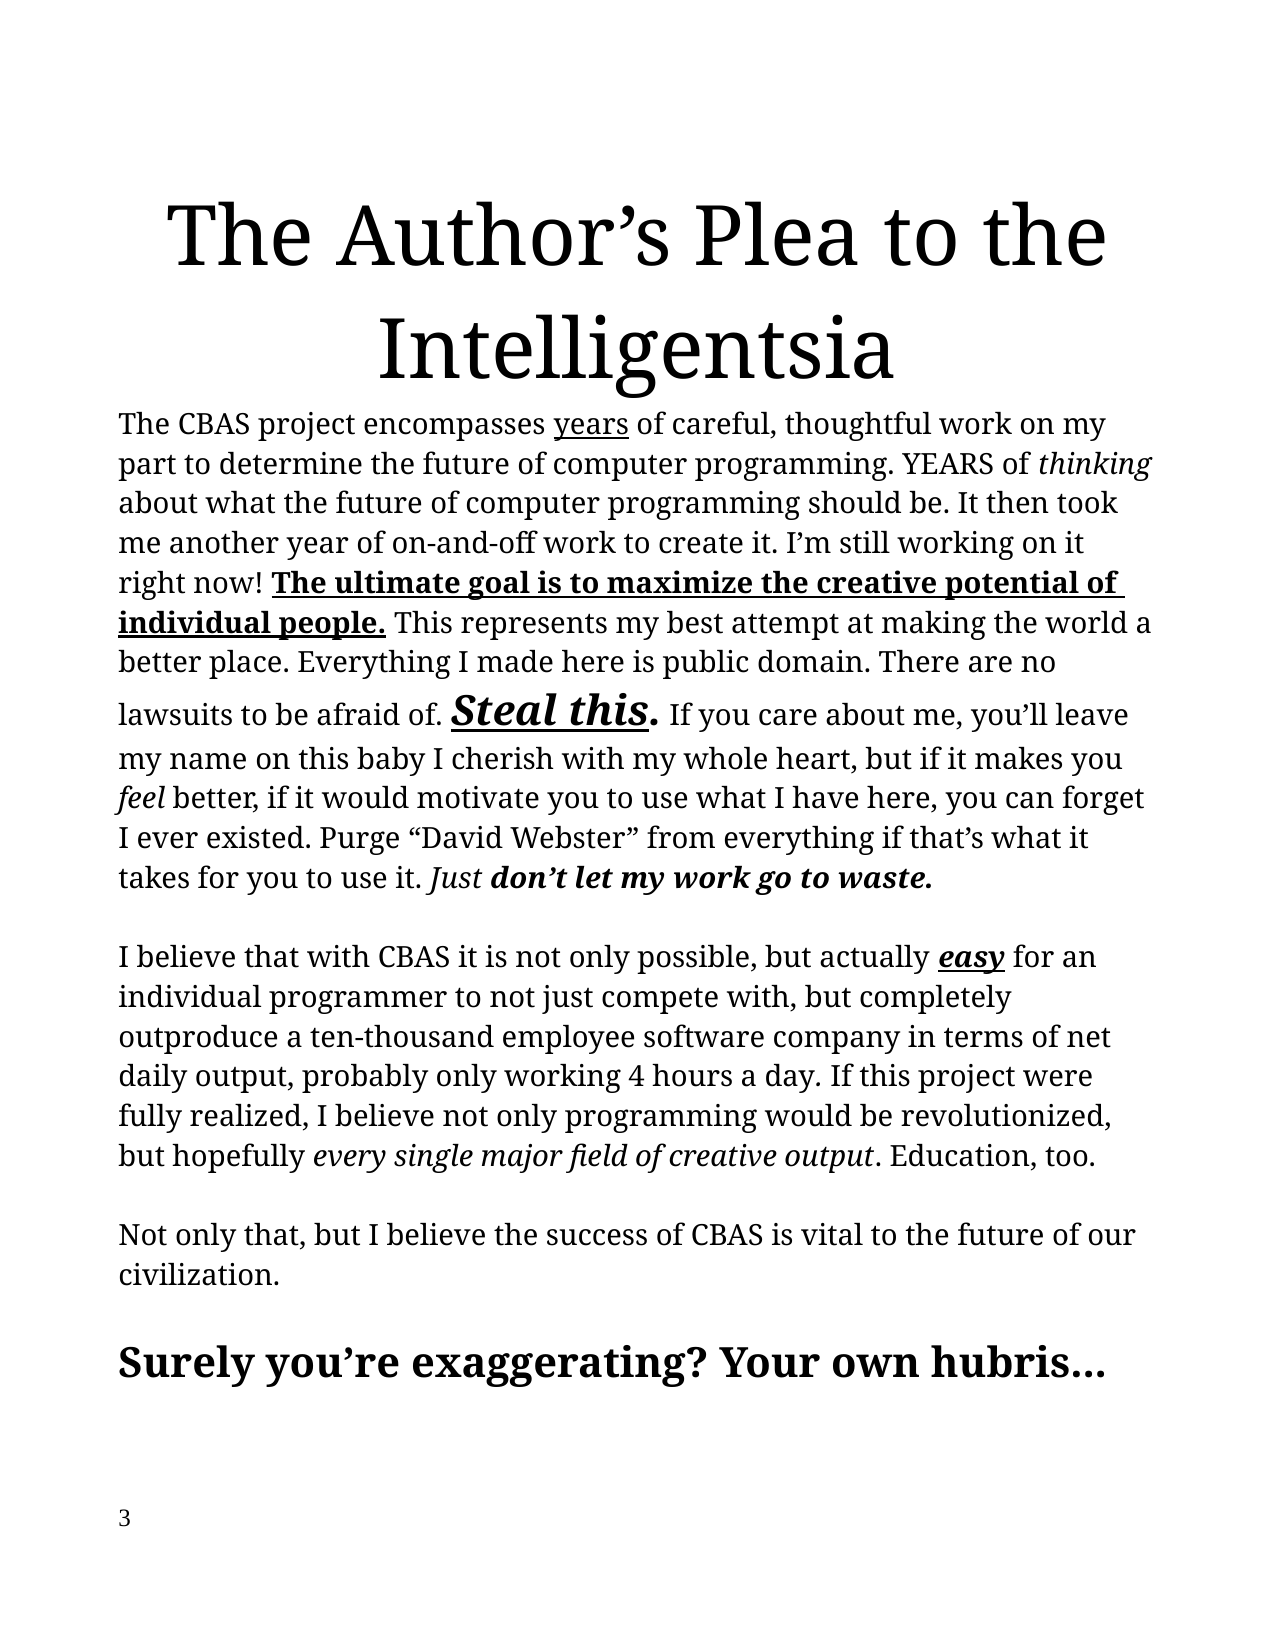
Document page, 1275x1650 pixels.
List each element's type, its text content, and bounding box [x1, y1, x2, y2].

text Not only that, but I believe the success of CBAS is vital to the future of our civilization. [118, 1214, 1157, 1294]
text The CBAS project encompasses years of careful, thoughtful work on my part to determine the future of computer programming. YEARS of thinking about what the future of computer programming should be. It then took me another year of on-and-off work to create it. I’m still working on it right now! The ultimate goal is to maximize the creative potential of individual people. This represents my best attempt at making the world a better place. Everything I made here is public domain. There are no lawsuits to be afraid of. Steal this. If you care about me, you’ll leave my name on this baby I cherish with my whole heart, but if it makes you feel better, if it would motivate you to use what I have here, you can forget I ever existed. Purge “David Webster” from everything if that’s what it takes for you to use it. Just don’t let my work go to waste. [118, 403, 1157, 897]
text Surely you’re exaggerating? Your own hubris... [118, 1333, 1157, 1390]
text The Author’s Plea to the Intelligentsia [118, 176, 1157, 403]
text I believe that with CBAS it is not only possible, but actually easy for an individual programmer to not just compete with, but completely outproduce a ten-thousand employee software company in terms of net daily output, probably only working 4 hours a day. If this project were fully realized, I believe not only programming would be revolutionized, but hopefully every single major field of creative output. Education, too. [118, 936, 1157, 1174]
